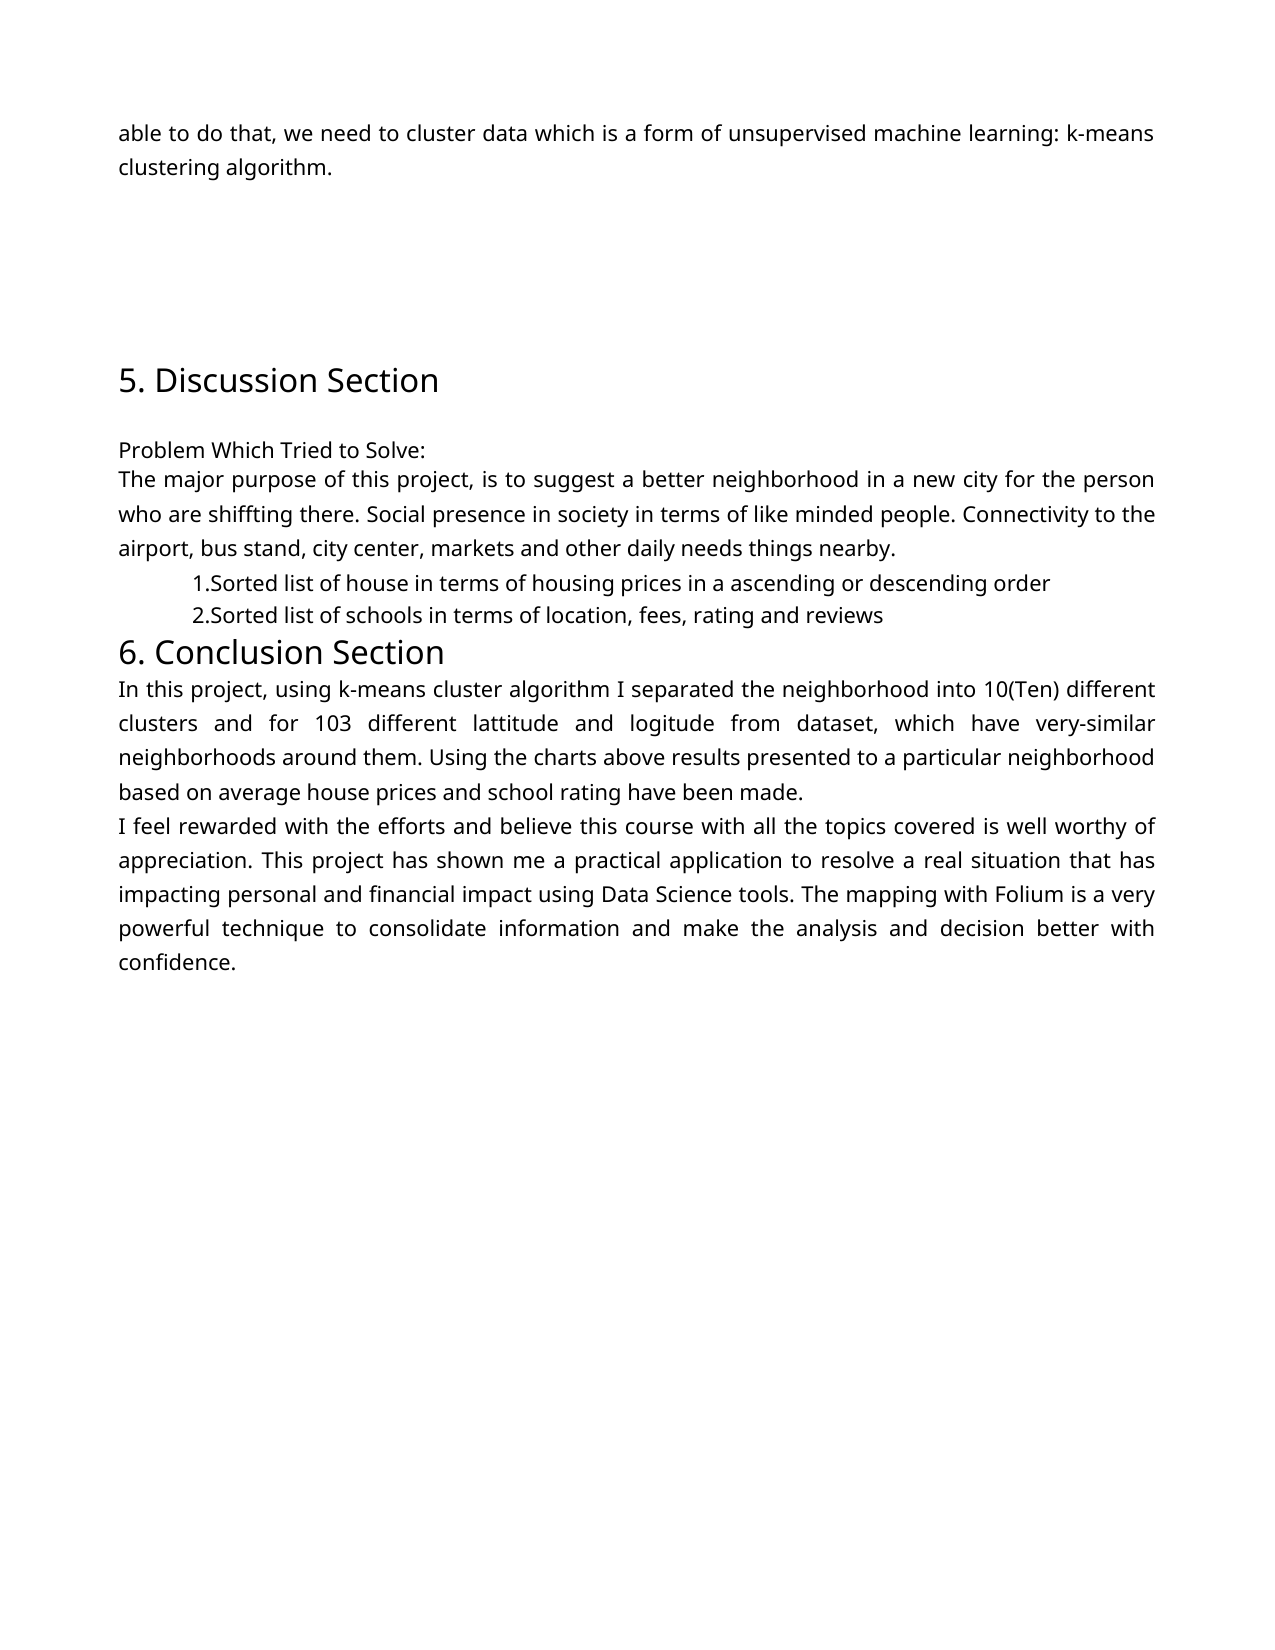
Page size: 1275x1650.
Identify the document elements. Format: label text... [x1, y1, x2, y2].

subtitle 6. Conclusion Section [118, 629, 1157, 674]
list Sorted list of house in terms of housing prices in a ascending or descending order [118, 567, 1157, 598]
subtitle Problem Which Tried to Solve: [118, 434, 1157, 464]
text In this project, using k-means cluster algorithm I separated the neighborhood into 10(Ten) different clusters and for 103 different lattitude and logitude from dataset, which have very-similar neighborhoods around them. Using the charts above results presented to a particular neighborhood based on average house prices and school rating have been made. [118, 674, 1157, 806]
text able to do that, we need to cluster data which is a form of unsupervised machine learning: k-means clustering algorithm. [118, 118, 1157, 182]
list Sorted list of schools in terms of location, fees, rating and reviews [118, 598, 1157, 629]
text The major purpose of this project, is to suggest a better neighborhood in a new city for the person who are shiffting there. Social presence in society in terms of like minded people. Connectivity to the airport, bus stand, city center, markets and other daily needs things nearby. [118, 464, 1157, 562]
subtitle 5. Discussion Section [118, 357, 1157, 402]
text I feel rewarded with the efforts and believe this course with all the topics covered is well worthy of appreciation. This project has shown me a practical application to resolve a real situation that has impacting personal and financial impact using Data Science tools. The mapping with Folium is a very powerful technique to consolidate information and make the analysis and decision better with confidence. [118, 811, 1157, 977]
